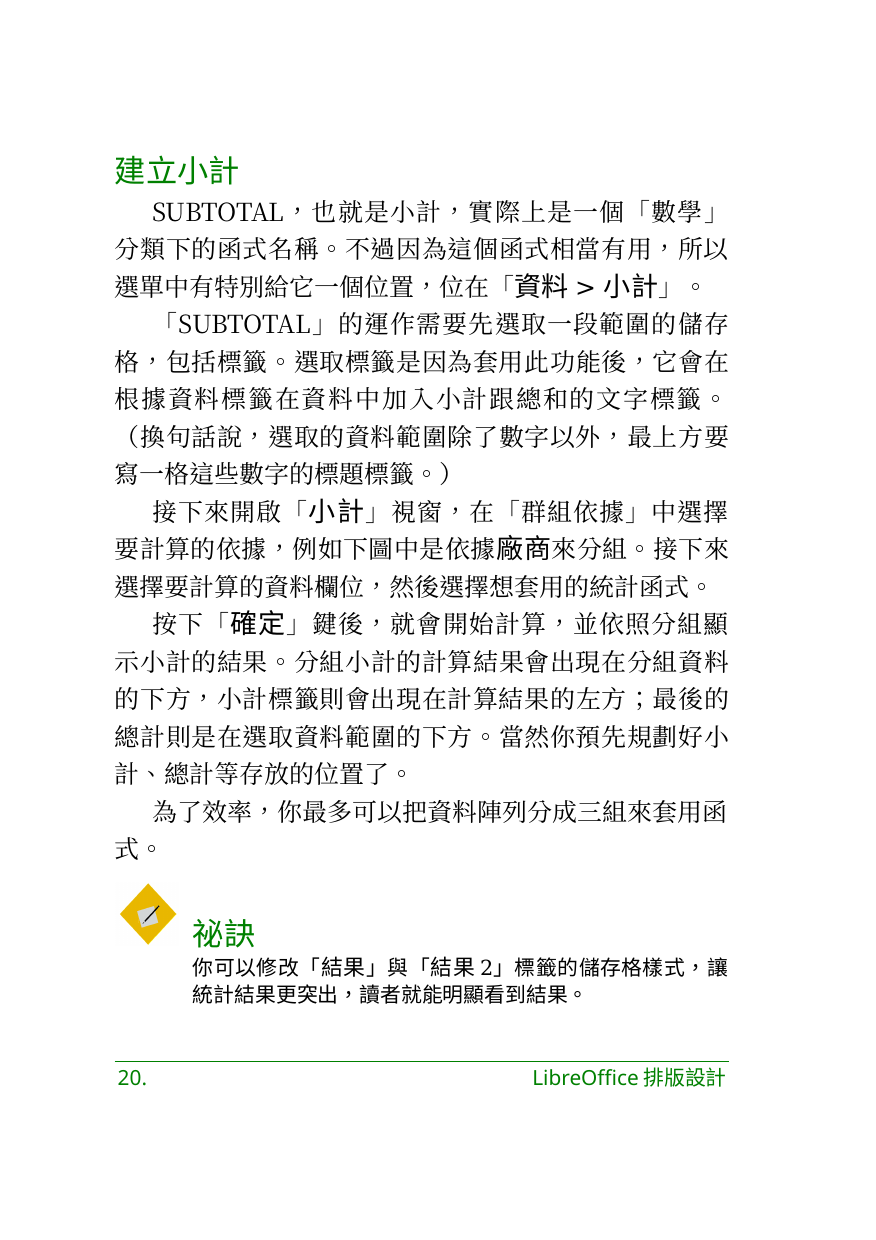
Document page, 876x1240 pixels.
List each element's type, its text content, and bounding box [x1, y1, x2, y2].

text 為了效率，你最多可以把資料陣列分成三組來套用函式。 [114, 791, 729, 866]
list 祕訣 [114, 882, 729, 954]
picture [115, 882, 179, 946]
text 你可以修改「結果」與「結果2」標籤的儲存格樣式，讓統計結果更突出，讀者就能明顯看到結果。 [193, 954, 729, 1008]
subtitle 建立小計 [114, 146, 729, 191]
text 接下來開啟「小計」視窗，在「群組依據」中選擇要計算的依據，例如下圖中是依據廠商來分組。接下來選擇要計算的資料欄位，然後選擇想套用的統計函式。 [114, 491, 729, 603]
text 「SUBTOTAL」的運作需要先選取一段範圍的儲存格，包括標籤。選取標籤是因為套用此功能後，它會在根據資料標籤在資料中加入小計跟總和的文字標籤。（換句話說，選取的資料範圍除了數字以外，最上方要寫一格這些數字的標題標籤。） [114, 303, 729, 491]
text 按下「確定」鍵後，就會開始計算，並依照分組顯示小計的結果。分組小計的計算結果會出現在分組資料的下方，小計標籤則會出現在計算結果的左方；最後的總計則是在選取資料範圍的下方。當然你預先規劃好小計、總計等存放的位置了。 [114, 603, 729, 791]
text SUBTOTAL，也就是小計，實際上是一個「數學」分類下的函式名稱。不過因為這個函式相當有用，所以選單中有特別給它一個位置，位在「資料 > 小計」。 [114, 191, 729, 303]
